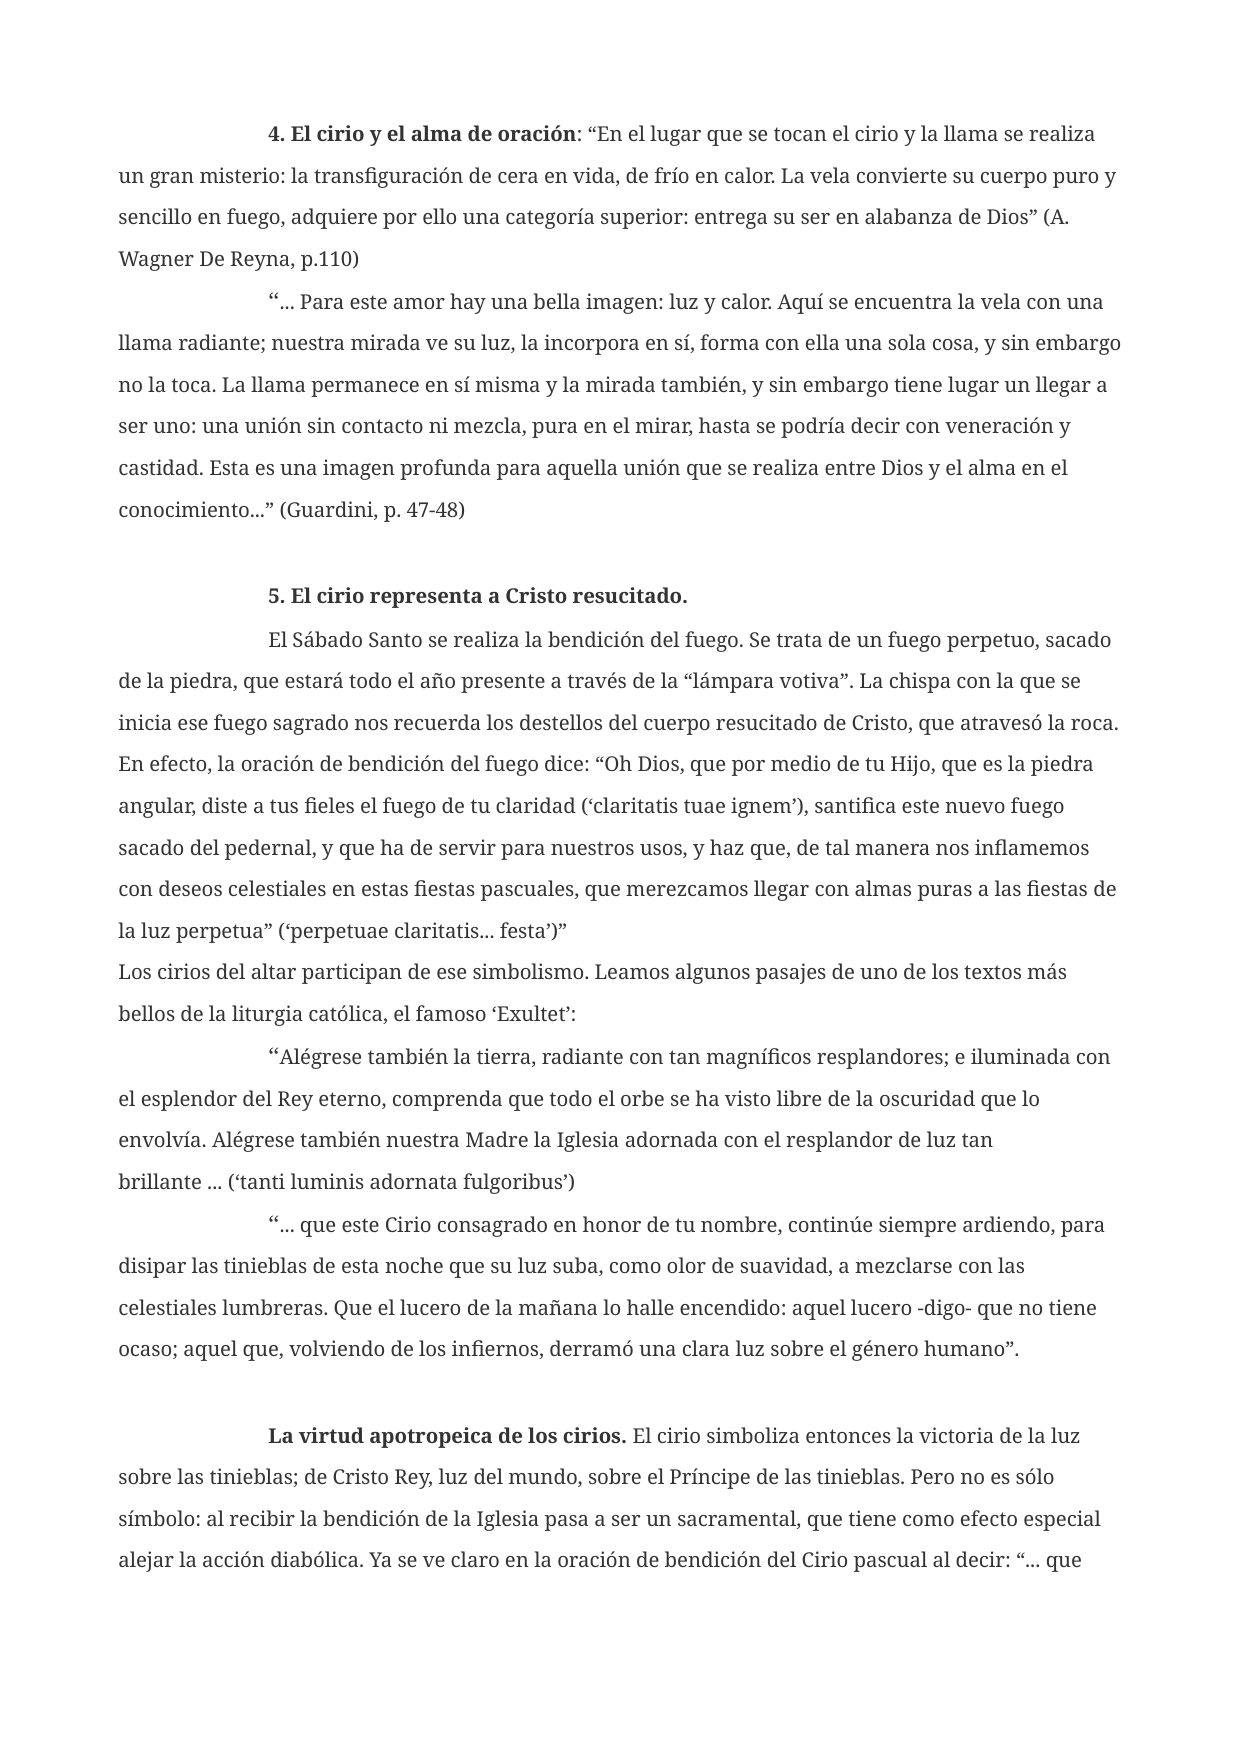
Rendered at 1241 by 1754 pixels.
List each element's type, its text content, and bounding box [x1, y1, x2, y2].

text El Sábado Santo se realiza la bendición del fuego. Se trata de un fuego perpetuo, sacado de la piedra, que estará todo el año presente a través de la “lámpara votiva”. La chispa con la que se inicia ese fuego sagrado nos recuerda los destellos del cuerpo resucitado de Cristo, que atravesó la roca. [118, 624, 1122, 736]
text La virtud apotropeica de los cirios. El cirio simboliza entonces la victoria de la luz sobre las tinieblas; de Cristo Rey, luz del mundo, sobre el Príncipe de las tinieblas. Pero no es sólo símbolo: al recibir la bendición de la Iglesia pasa a ser un sacramental, que tiene como efecto especial alejar la acción diabólica. Ya se ve claro en la oración de bendición del Cirio pascual al decir: “... que [118, 1420, 1122, 1574]
text 4. El cirio y el alma de oración: “En el lugar que se tocan el cirio y la llama se realiza un gran misterio: la transfiguración de cera en vida, de frío en calor. La vela convierte su cuerpo puro y sencillo en fuego, adquiere por ello una categoría superior: entrega su ser en alabanza de Dios” (A. Wagner De Reyna, p.110) [118, 118, 1122, 272]
text En efecto, la oración de bendición del fuego dice: “Oh Dios, que por medio de tu Hijo, que es la piedra angular, diste a tus fieles el fuego de tu claridad (‘claritatis tuae ignem’), santifica este nuevo fuego sacado del pedernal, y que ha de servir para nuestros usos, y haz que, de tal manera nos inflamemos con deseos celestiales en estas fiestas pascuales, que merezcamos llegar con almas puras a las fiestas de la luz perpetua” (‘perpetuae claritatis... festa’)” [118, 750, 1122, 944]
text 5. El cirio representa a Cristo resucitado. [118, 580, 1122, 609]
text “Alégrese también la tierra, radiante con tan magníficos resplandores; e iluminada con el esplendor del Rey eterno, comprenda que todo el orbe se ha visto libre de la oscuridad que lo envolvía. Alégrese también nuestra Madre la Iglesia adornada con el resplandor de luz tan brillante ... (‘tanti luminis adornata fulgoribus’) [118, 1041, 1122, 1195]
text “... Para este amor hay una bella imagen: luz y calor. Aquí se encuentra la vela con una llama radiante; nuestra mirada ve su luz, la incorpora en sí, forma con ella una sola cosa, y sin embargo no la toca. La llama permanece en sí misma y la mirada también, y sin embargo tiene lugar un llegar a ser uno: una unión sin contacto ni mezcla, pura en el mirar, hasta se podría decir con veneración y castidad. Esta es una imagen profunda para aquella unión que se realiza entre Dios y el alma en el conocimiento...” (Guardini, p. 47-48) [118, 286, 1122, 523]
text “... que este Cirio consagrado en honor de tu nombre, continúe siempre ardiendo, para disipar las tinieblas de esta noche que su luz suba, como olor de suavidad, a mezclarse con las celestiales lumbreras. Que el lucero de la mañana lo halle encendido: aquel lucero -digo- que no tiene ocaso; aquel que, volviendo de los infiernos, derramó una clara luz sobre el género humano”. [118, 1209, 1122, 1363]
text Los cirios del altar participan de ese simbolismo. Leamos algunos pasajes de uno de los textos más bellos de la liturgia católica, el famoso ‘Exultet’: [118, 958, 1122, 1027]
